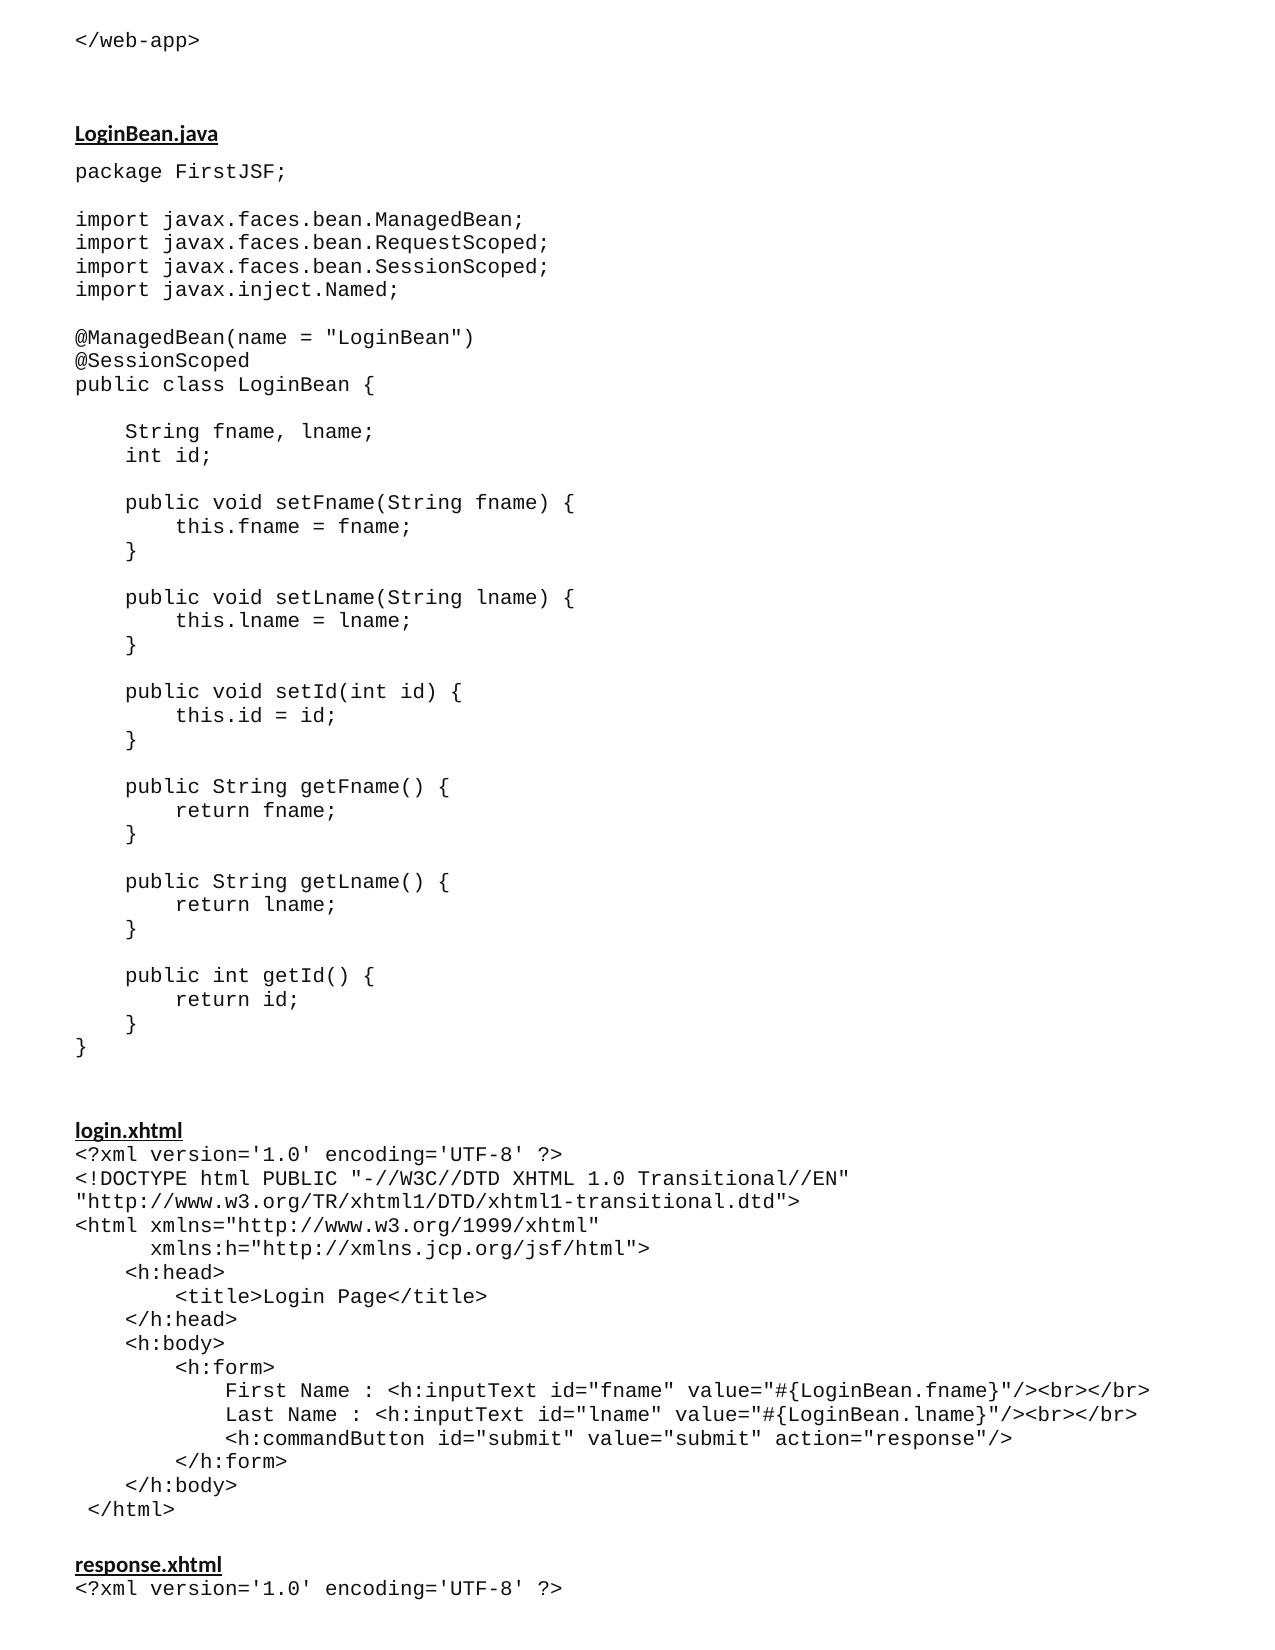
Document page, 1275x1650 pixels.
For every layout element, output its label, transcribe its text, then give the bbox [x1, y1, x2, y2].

text } [75, 634, 1245, 658]
text import javax.faces.bean.ManagedBean; [75, 208, 1245, 232]
text </html> [75, 1498, 1245, 1522]
text public void setFname(String fname) { [75, 492, 1245, 516]
text import javax.faces.bean.RequestScoped; [75, 232, 1245, 256]
text First Name : <h:inputText id="fname" value="#{LoginBean.fname}"/><br></br> [75, 1380, 1245, 1404]
text return id; [75, 989, 1245, 1012]
text LoginBean.java [75, 119, 1245, 147]
text </web-app> [75, 30, 1245, 54]
text <?xml version='1.0' encoding='UTF-8' ?> [75, 1144, 1245, 1167]
text public String getFname() { [75, 776, 1245, 800]
text xmlns:h="http://xmlns.jcp.org/jsf/html"> [75, 1238, 1245, 1262]
text } [75, 729, 1245, 752]
text import javax.inject.Named; [75, 279, 1245, 303]
text import javax.faces.bean.SessionScoped; [75, 256, 1245, 279]
text <?xml version='1.0' encoding='UTF-8' ?> [75, 1578, 1245, 1602]
text public class LoginBean { [75, 374, 1245, 398]
text </h:head> [75, 1309, 1245, 1333]
text Last Name : <h:inputText id="lname" value="#{LoginBean.lname}"/><br></br> [75, 1404, 1245, 1428]
text public String getLname() { [75, 871, 1245, 894]
text @ManagedBean(name = "LoginBean") [75, 327, 1245, 350]
text return lname; [75, 894, 1245, 918]
text } [75, 1036, 1245, 1060]
text public void setId(int id) { [75, 681, 1245, 705]
text </h:form> [75, 1451, 1245, 1475]
text } [75, 1012, 1245, 1036]
text <!DOCTYPE html PUBLIC "-//W3C//DTD XHTML 1.0 Transitional//EN" "http://www.w3.org/TR/xhtml1/DTD/xhtml1-transitional.dtd"> [75, 1167, 1245, 1215]
text <h:head> [75, 1262, 1245, 1286]
text login.xhtml [75, 1116, 1245, 1144]
text <h:body> [75, 1333, 1245, 1357]
text this.id = id; [75, 705, 1245, 729]
text public int getId() { [75, 965, 1245, 989]
text this.fname = fname; [75, 516, 1245, 539]
text <html xmlns="http://www.w3.org/1999/xhtml" [75, 1215, 1245, 1238]
text <title>Login Page</title> [75, 1286, 1245, 1309]
text } [75, 918, 1245, 942]
text package FirstJSF; [75, 161, 1245, 185]
text response.xhtml [75, 1550, 1245, 1578]
text </h:body> [75, 1475, 1245, 1498]
text <h:commandButton id="submit" value="submit" action="response"/> [75, 1428, 1245, 1451]
text <h:form> [75, 1357, 1245, 1380]
text return fname; [75, 800, 1245, 823]
text } [75, 539, 1245, 563]
text public void setLname(String lname) { [75, 587, 1245, 611]
text int id; [75, 445, 1245, 469]
text @SessionScoped [75, 350, 1245, 374]
text String fname, lname; [75, 421, 1245, 445]
text this.lname = lname; [75, 611, 1245, 634]
text } [75, 823, 1245, 847]
